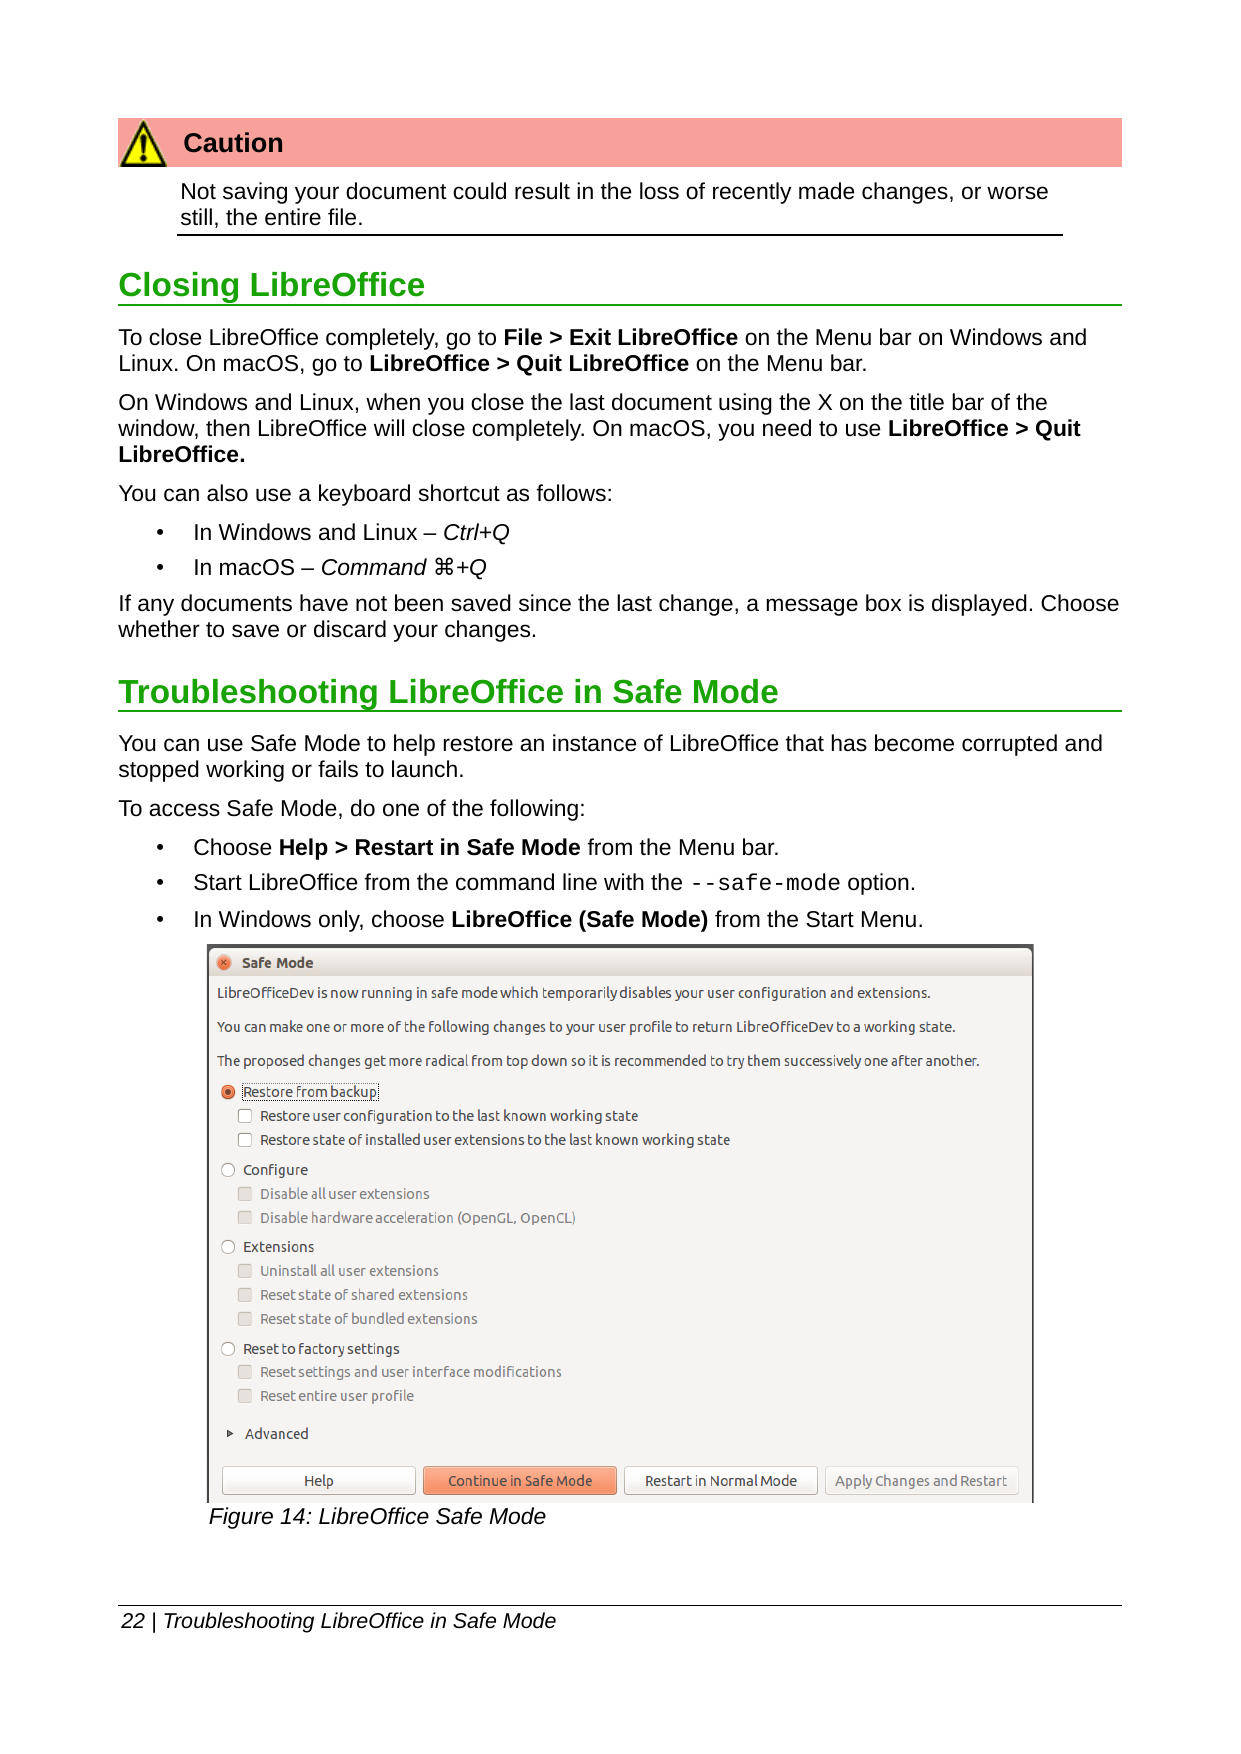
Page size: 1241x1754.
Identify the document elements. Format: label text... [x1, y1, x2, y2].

picture [119, 119, 167, 167]
text On Windows and Linux, when you close the last document using the X on the title bar of the window, then LibreOffice will close completely. On macOS, you need to use LibreOffice > Quit LibreOffice. [118, 389, 1122, 468]
text Figure 14: LibreOffice Safe Mode [209, 1503, 1032, 1529]
text Not saving your document could result in the loss of recently made changes, or worse still, the entire file. [177, 175, 1063, 234]
picture [206, 944, 1034, 1503]
list Choose Help > Restart in Safe Mode from the Menu bar. [156, 834, 1122, 860]
text If any documents have not been saved since the last change, a message box is displayed. Choose whether to save or discard your changes. [118, 589, 1122, 642]
text You can also use a keyboard shortcut as follows: [118, 480, 1122, 507]
list In Windows only, choose LibreOffice (Safe Mode) from the Start Menu. [156, 906, 1122, 933]
list In macOS – Command ⌘+Q [156, 554, 1122, 581]
subtitle Closing LibreOffice [118, 265, 1122, 304]
list In Windows and Linux – Ctrl+Q [156, 519, 1122, 546]
subtitle Caution [118, 118, 1122, 167]
text You can use Safe Mode to help restore an instance of LibreOffice that has become corrupted and stopped working or fails to launch. [118, 730, 1122, 783]
text To close LibreOffice completely, go to File > Exit LibreOffice on the Menu bar on Windows and Linux. On macOS, go to LibreOffice > Quit LibreOffice on the Menu bar. [118, 323, 1122, 376]
text To access Safe Mode, do one of the following: [118, 795, 1122, 822]
subtitle Troubleshooting LibreOffice in Safe Mode [118, 672, 1122, 710]
list Start LibreOffice from the command line with the --safe-mode option. [156, 869, 1122, 898]
